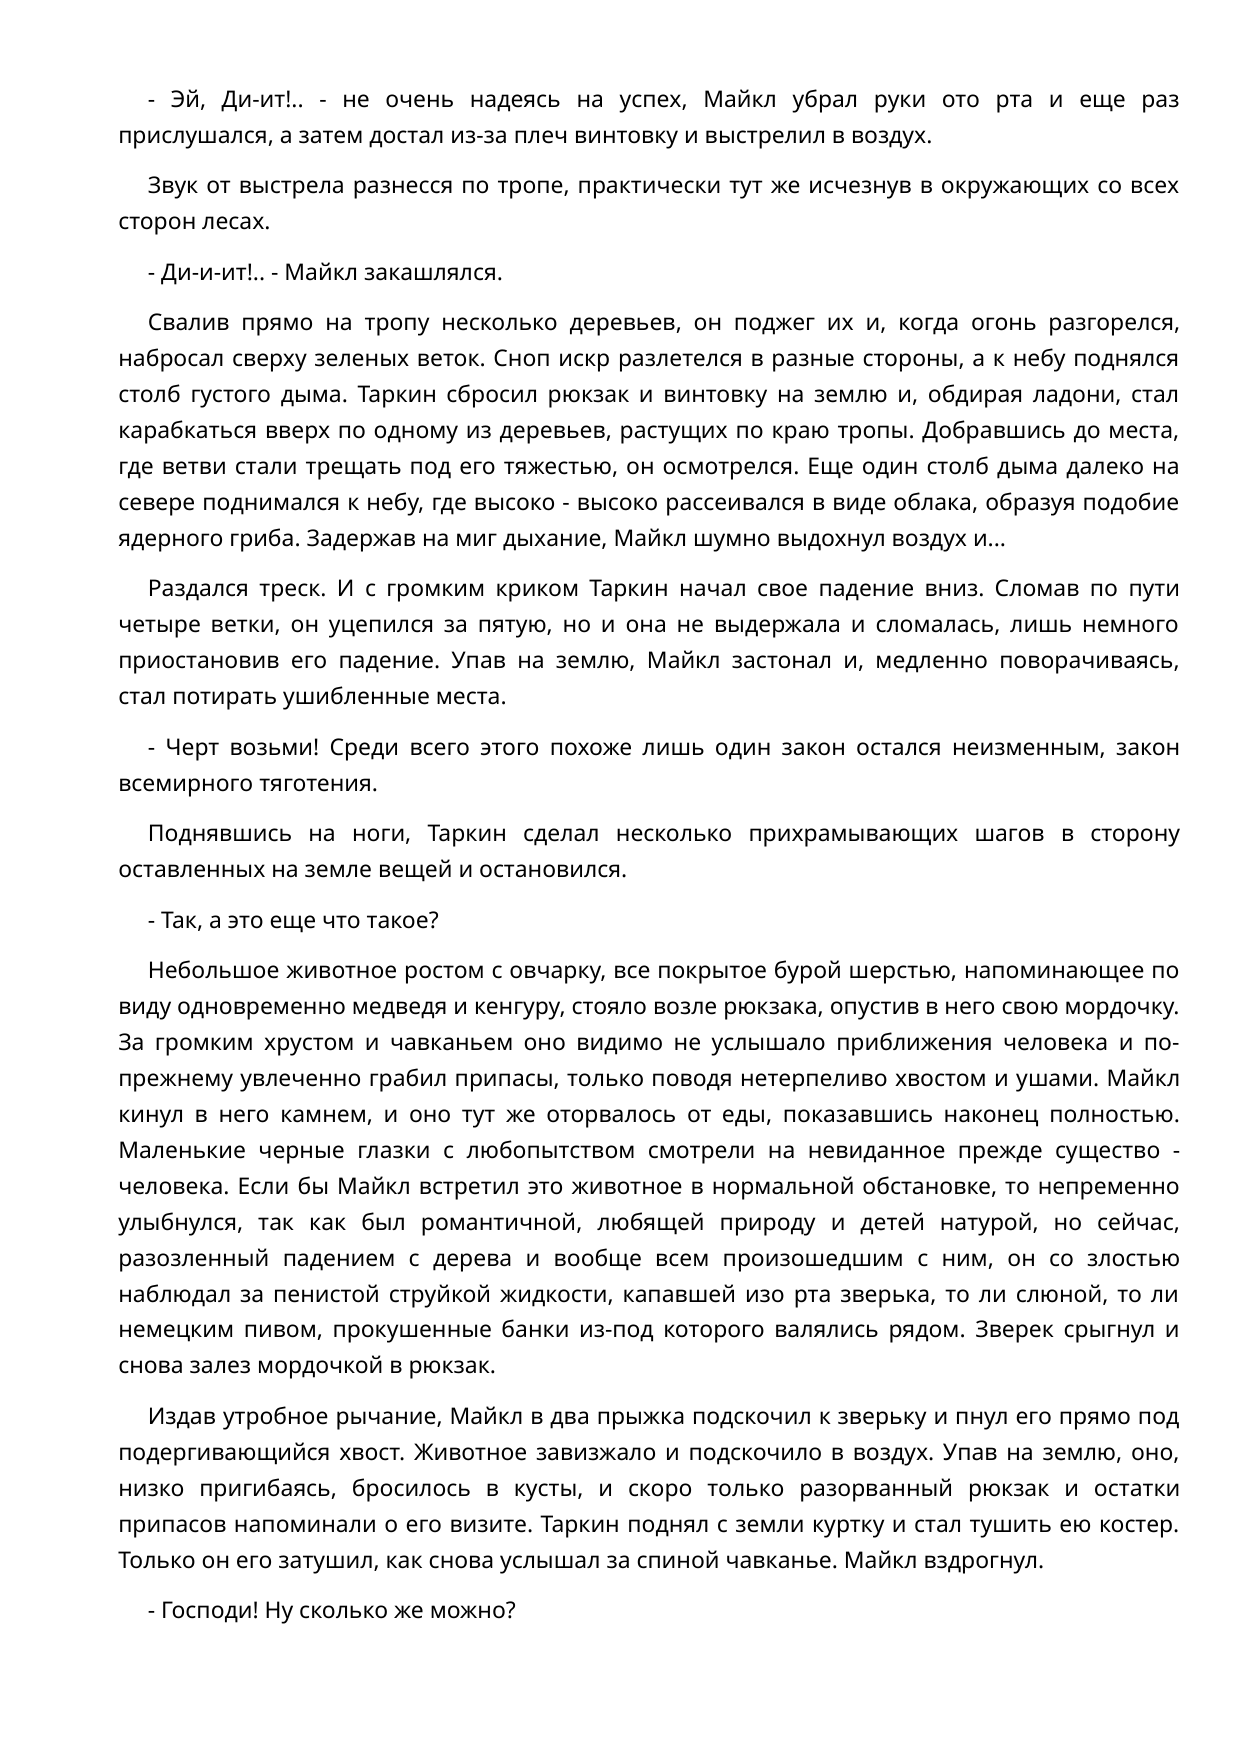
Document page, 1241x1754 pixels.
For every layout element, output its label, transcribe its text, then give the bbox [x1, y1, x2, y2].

text - Так, а это еще что такое? [118, 903, 1181, 935]
text Издав утробное рычание, Майкл в два прыжка подскочил к зверьку и пнул его прямо под подергивающийся хвост. Животное завизжало и подскочило в воздух. Упав на землю, оно, низко пригибаясь, бросилось в кусты, и скоро только разорванный рюкзак и остатки припасов напоминали о его визите. Таркин поднял с земли куртку и стал тушить ею костер. Только он его затушил, как снова услышал за спиной чавканье. Майкл вздрогнул. [118, 1400, 1181, 1575]
text - Черт возьми! Среди всего этого похоже лишь один закон остался неизменным, закон всемирного тяготения. [118, 731, 1181, 798]
text - Господи! Ну сколько же можно? [118, 1594, 1181, 1625]
text - Эй, Ди-ит!.. - не очень надеясь на успех, Майкл убрал руки ото рта и еще раз прислушался, а затем достал из-за плеч винтовку и выстрелил в воздух. [118, 83, 1181, 150]
text - Ди-и-ит!.. - Майкл закашлялся. [118, 256, 1181, 287]
text Раздался треск. И с громким криком Таркин начал свое падение вниз. Сломав по пути четыре ветки, он уцепился за пятую, но и она не выдержала и сломалась, лишь немного приостановив его падение. Упав на землю, Майкл застонал и, медленно поворачиваясь, стал потирать ушибленные места. [118, 572, 1181, 711]
text Свалив прямо на тропу несколько деревьев, он поджег их и, когда огонь разгорелся, набросал сверху зеленых веток. Сноп искр разлетелся в разные стороны, а к небу поднялся столб густого дыма. Таркин сбросил рюкзак и винтовку на землю и, обдирая ладони, стал карабкаться вверх по одному из деревьев, растущих по краю тропы. Добравшись до места, где ветви стали трещать под его тяжестью, он осмотрелся. Еще один столб дыма далеко на севере поднимался к небу, где высоко - высоко рассеивался в виде облака, образуя подобие ядерного гриба. Задержав на миг дыхание, Майкл шумно выдохнул воздух и... [118, 306, 1181, 553]
text Небольшое животное ростом с овчарку, все покрытое бурой шерстью, напоминающее по виду одновременно медведя и кенгуру, стояло возле рюкзака, опустив в него свою мордочку. За громким хрустом и чавканьем оно видимо не услышало приближения человека и по-прежнему увлеченно грабил припасы, только поводя нетерпеливо хвостом и ушами. Майкл кинул в него камнем, и оно тут же оторвалось от еды, показавшись наконец полностью. Маленькие черные глазки с любопытством смотрели на невиданное прежде существо - человека. Если бы Майкл встретил это животное в нормальной обстановке, то непременно улыбнулся, так как был романтичной, любящей природу и детей натурой, но сейчас, разозленный падением с дерева и вообще всем произошедшим с ним, он со злостью наблюдал за пенистой струйкой жидкости, капавшей изо рта зверька, то ли слюной, то ли немецким пивом, прокушенные банки из-под которого валялись рядом. Зверек срыгнул и снова залез мордочкой в рюкзак. [118, 954, 1181, 1381]
text Звук от выстрела разнесся по тропе, практически тут же исчезнув в окружающих со всех сторон лесах. [118, 169, 1181, 236]
text Поднявшись на ноги, Таркин сделал несколько прихрамывающих шагов в сторону оставленных на земле вещей и остановился. [118, 817, 1181, 884]
